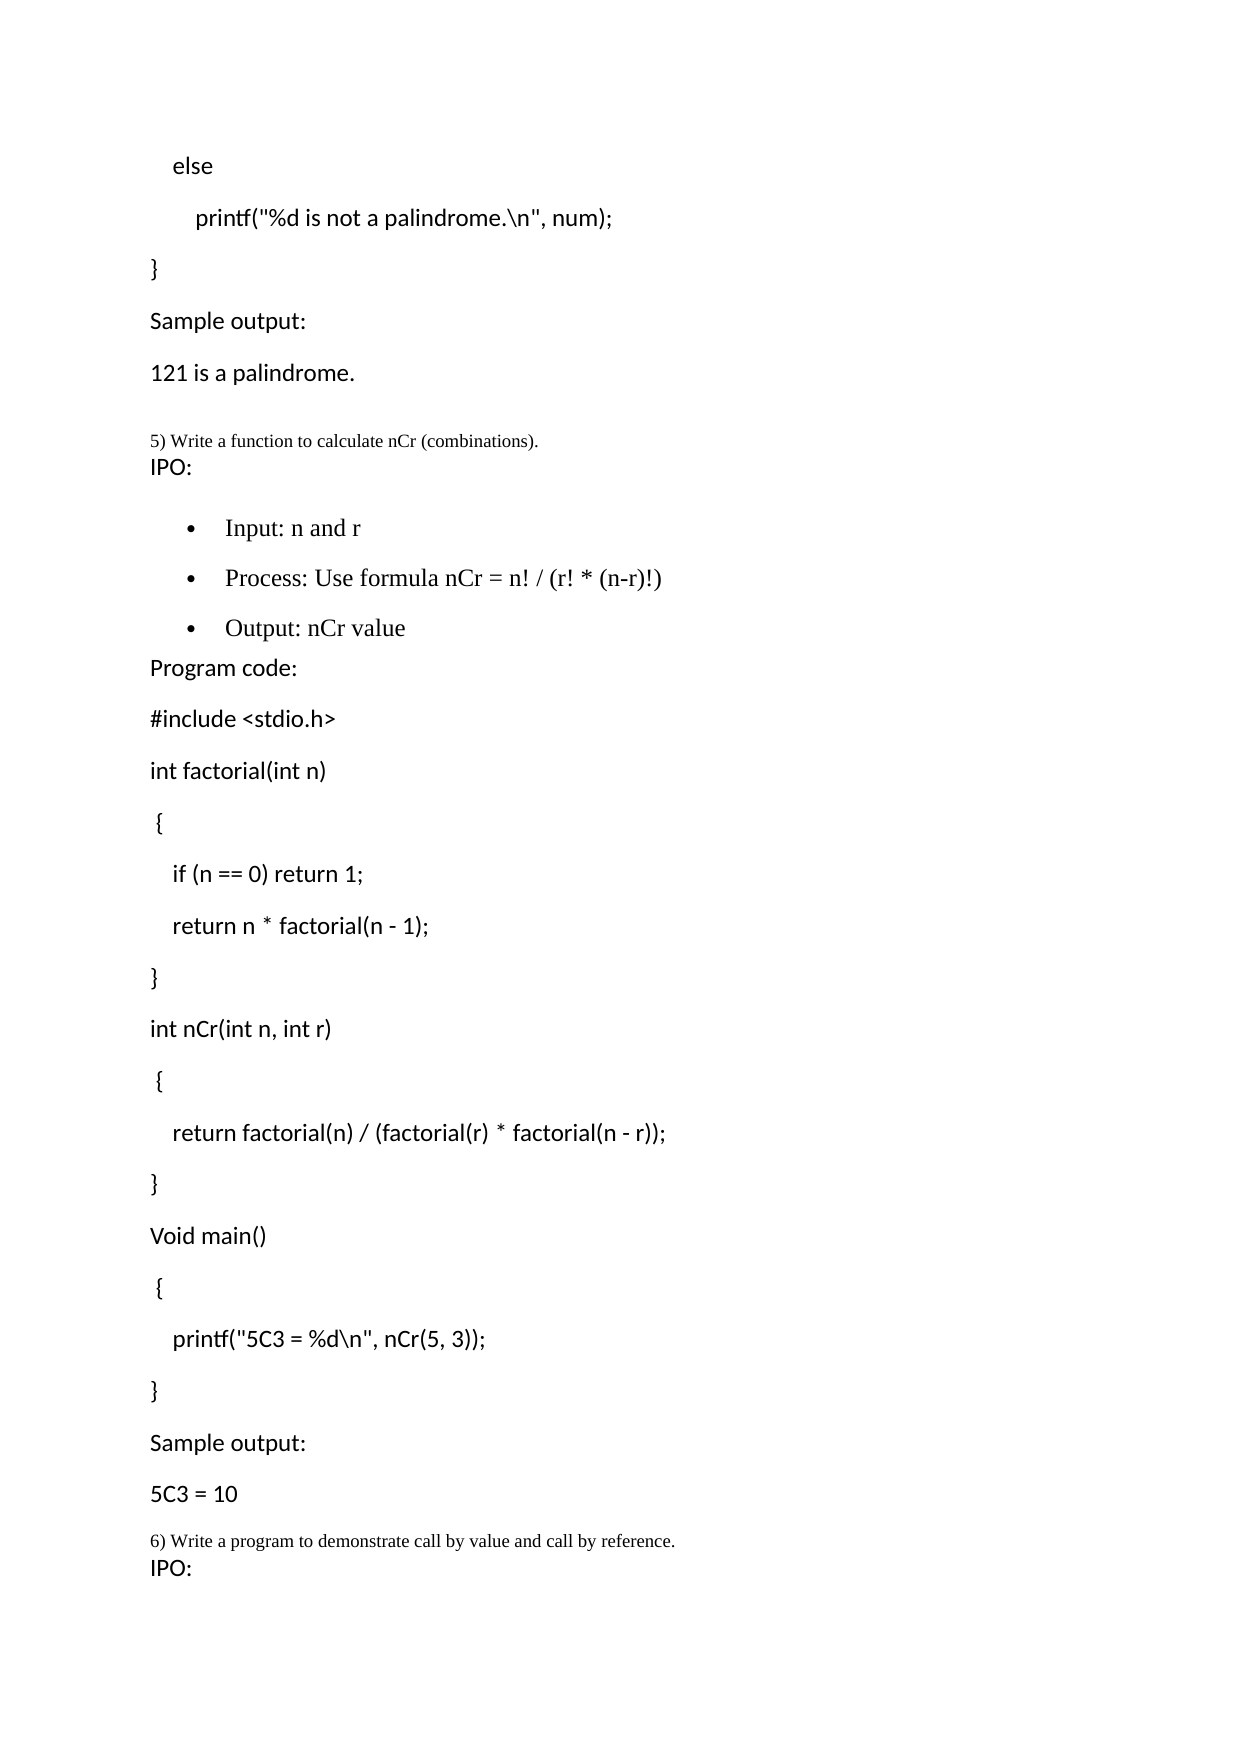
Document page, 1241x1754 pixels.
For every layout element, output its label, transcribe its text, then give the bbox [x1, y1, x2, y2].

text IPO: [150, 451, 1090, 482]
text } [150, 1375, 1090, 1406]
text return factorial(n) / (factorial(r) * factorial(n - r)); [150, 1117, 1090, 1147]
text int factorial(int n) [150, 755, 1090, 786]
text Sample output: [150, 1427, 1090, 1457]
text } [150, 253, 1090, 284]
text printf("5C3 = %d\n", nCr(5, 3)); [150, 1323, 1090, 1354]
text { [150, 1272, 1090, 1302]
text } [150, 962, 1090, 992]
text } [150, 1168, 1090, 1199]
list Process: Use formula nCr = n! / (r! * (n-r)!) [187, 563, 1090, 592]
text if (n == 0) return 1; [150, 858, 1090, 889]
list Output: nCr value [187, 613, 1090, 641]
text Sample output: [150, 305, 1090, 336]
text #include <stdio.h> [150, 703, 1090, 734]
text { [150, 807, 1090, 837]
text 5C3 = 10 [150, 1478, 1090, 1509]
text return n * factorial(n - 1); [150, 910, 1090, 941]
text 6) Write a program to demonstrate call by value and call by reference. [150, 1530, 1090, 1552]
text Void main() [150, 1220, 1090, 1251]
text IPO: [150, 1552, 1090, 1582]
text 121 is a palindrome. [150, 357, 1090, 387]
text int nCr(int n, int r) [150, 1013, 1090, 1044]
text 5) Write a function to calculate nCr (combinations). [150, 430, 1090, 451]
text else [150, 150, 1090, 181]
list Input: n and r [187, 513, 1090, 542]
text { [150, 1065, 1090, 1096]
text Program code: [150, 652, 1090, 682]
text printf("%d is not a palindrome.\n", num); [150, 202, 1090, 232]
